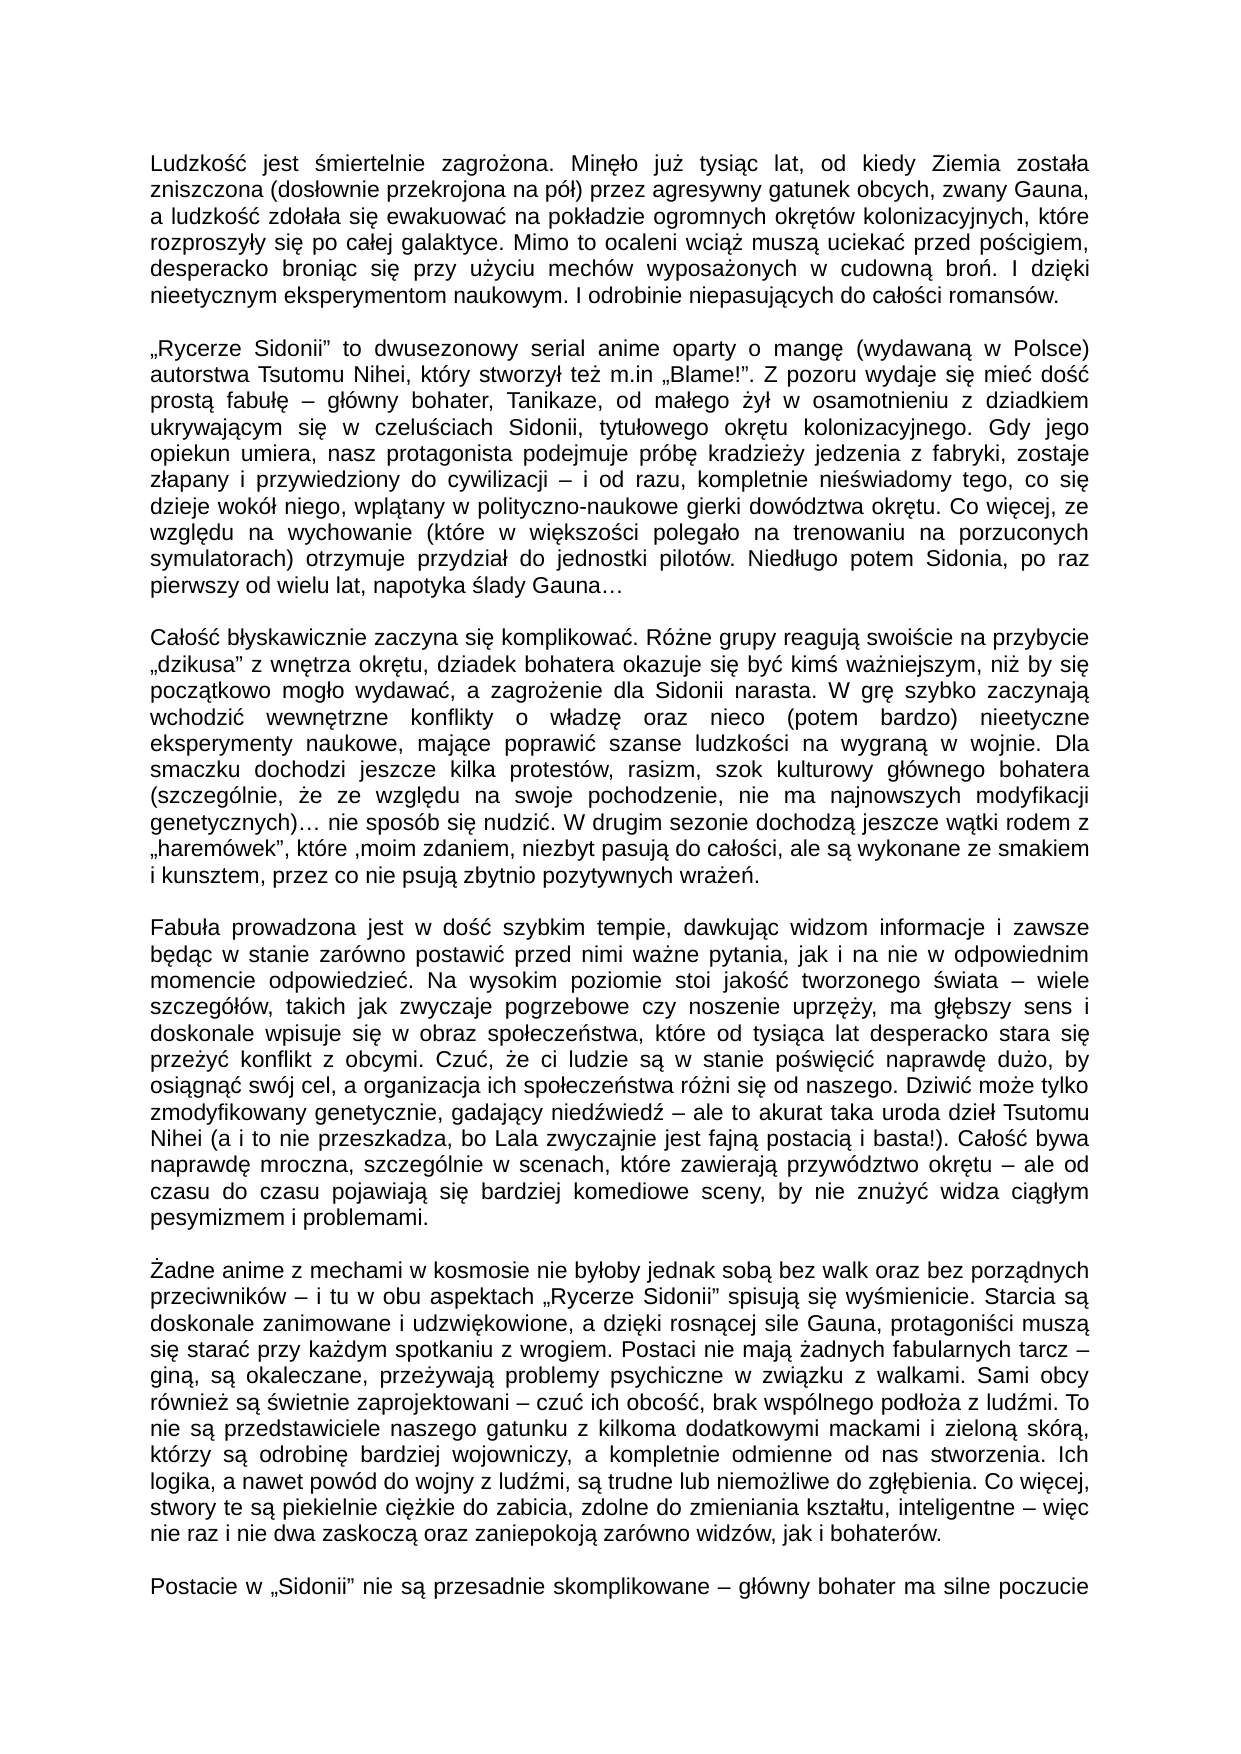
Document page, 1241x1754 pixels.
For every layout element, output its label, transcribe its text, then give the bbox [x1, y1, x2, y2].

text Ludzkość jest śmiertelnie zagrożona. Minęło już tysiąc lat, od kiedy Ziemia została zniszczona (dosłownie przekrojona na pół) przez agresywny gatunek obcych, zwany Gauna, a ludzkość zdołała się ewakuować na pokładzie ogromnych okrętów kolonizacyjnych, które rozproszyły się po całej galaktyce. Mimo to ocaleni wciąż muszą uciekać przed pościgiem, desperacko broniąc się przy użyciu mechów wyposażonych w cudowną broń. I dzięki nieetycznym eksperymentom naukowym. I odrobinie niepasujących do całości romansów. [150, 150, 1090, 308]
text Całość błyskawicznie zaczyna się komplikować. Różne grupy reagują swoiście na przybycie „dzikusa” z wnętrza okrętu, dziadek bohatera okazuje się być kimś ważniejszym, niż by się początkowo mogło wydawać, a zagrożenie dla Sidonii narasta. W grę szybko zaczynają wchodzić wewnętrzne konflikty o władzę oraz nieco (potem bardzo) nieetyczne eksperymenty naukowe, mające poprawić szanse ludzkości na wygraną w wojnie. Dla smaczku dochodzi jeszcze kilka protestów, rasizm, szok kulturowy głównego bohatera (szczególnie, że ze względu na swoje pochodzenie, nie ma najnowszych modyfikacji genetycznych)… nie sposób się nudzić. W drugim sezonie dochodzą jeszcze wątki rodem z „haremówek”, które ,moim zdaniem, niezbyt pasują do całości, ale są wykonane ze smakiem i kunsztem, przez co nie psują zbytnio pozytywnych wrażeń. [150, 624, 1090, 888]
text „Rycerze Sidonii” to dwusezonowy serial anime oparty o mangę (wydawaną w Polsce) autorstwa Tsutomu Nihei, który stworzył też m.in „Blame!”. Z pozoru wydaje się mieć dość prostą fabułę – główny bohater, Tanikaze, od małego żył w osamotnieniu z dziadkiem ukrywającym się w czeluściach Sidonii, tytułowego okrętu kolonizacyjnego. Gdy jego opiekun umiera, nasz protagonista podejmuje próbę kradzieży jedzenia z fabryki, zostaje złapany i przywiedziony do cywilizacji – i od razu, kompletnie nieświadomy tego, co się dzieje wokół niego, wplątany w polityczno-naukowe gierki dowództwa okrętu. Co więcej, ze względu na wychowanie (które w większości polegało na trenowaniu na porzuconych symulatorach) otrzymuje przydział do jednostki pilotów. Niedługo potem Sidonia, po raz pierwszy od wielu lat, napotyka ślady Gauna… [150, 334, 1090, 598]
text Postacie w „Sidonii” nie są przesadnie skomplikowane – główny bohater ma silne poczucie [150, 1573, 1090, 1599]
text Żadne anime z mechami w kosmosie nie byłoby jednak sobą bez walk oraz bez porządnych przeciwników – i tu w obu aspektach „Rycerze Sidonii” spisują się wyśmienicie. Starcia są doskonale zanimowane i udzwiękowione, a dzięki rosnącej sile Gauna, protagoniści muszą się starać przy każdym spotkaniu z wrogiem. Postaci nie mają żadnych fabularnych tarcz – giną, są okaleczane, przeżywają problemy psychiczne w związku z walkami. Sami obcy również są świetnie zaprojektowani – czuć ich obcość, brak wspólnego podłoża z ludźmi. To nie są przedstawiciele naszego gatunku z kilkoma dodatkowymi mackami i zieloną skórą, którzy są odrobinę bardziej wojowniczy, a kompletnie odmienne od nas stworzenia. Ich logika, a nawet powód do wojny z ludźmi, są trudne lub niemożliwe do zgłębienia. Co więcej, stwory te są piekielnie ciężkie do zabicia, zdolne do zmieniania kształtu, inteligentne – więc nie raz i nie dwa zaskoczą oraz zaniepokoją zarówno widzów, jak i bohaterów. [150, 1257, 1090, 1547]
text Fabuła prowadzona jest w dość szybkim tempie, dawkując widzom informacje i zawsze będąc w stanie zarówno postawić przed nimi ważne pytania, jak i na nie w odpowiednim momencie odpowiedzieć. Na wysokim poziomie stoi jakość tworzonego świata – wiele szczegółów, takich jak zwyczaje pogrzebowe czy noszenie uprzęży, ma głębszy sens i doskonale wpisuje się w obraz społeczeństwa, które od tysiąca lat desperacko stara się przeżyć konflikt z obcymi. Czuć, że ci ludzie są w stanie poświęcić naprawdę dużo, by osiągnąć swój cel, a organizacja ich społeczeństwa różni się od naszego. Dziwić może tylko zmodyfikowany genetycznie, gadający niedźwiedź – ale to akurat taka uroda dzieł Tsutomu Nihei (a i to nie przeszkadza, bo Lala zwyczajnie jest fajną postacią i basta!). Całość bywa naprawdę mroczna, szczególnie w scenach, które zawierają przywództwo okrętu – ale od czasu do czasu pojawiają się bardziej komediowe sceny, by nie znużyć widza ciągłym pesymizmem i problemami. [150, 914, 1090, 1231]
